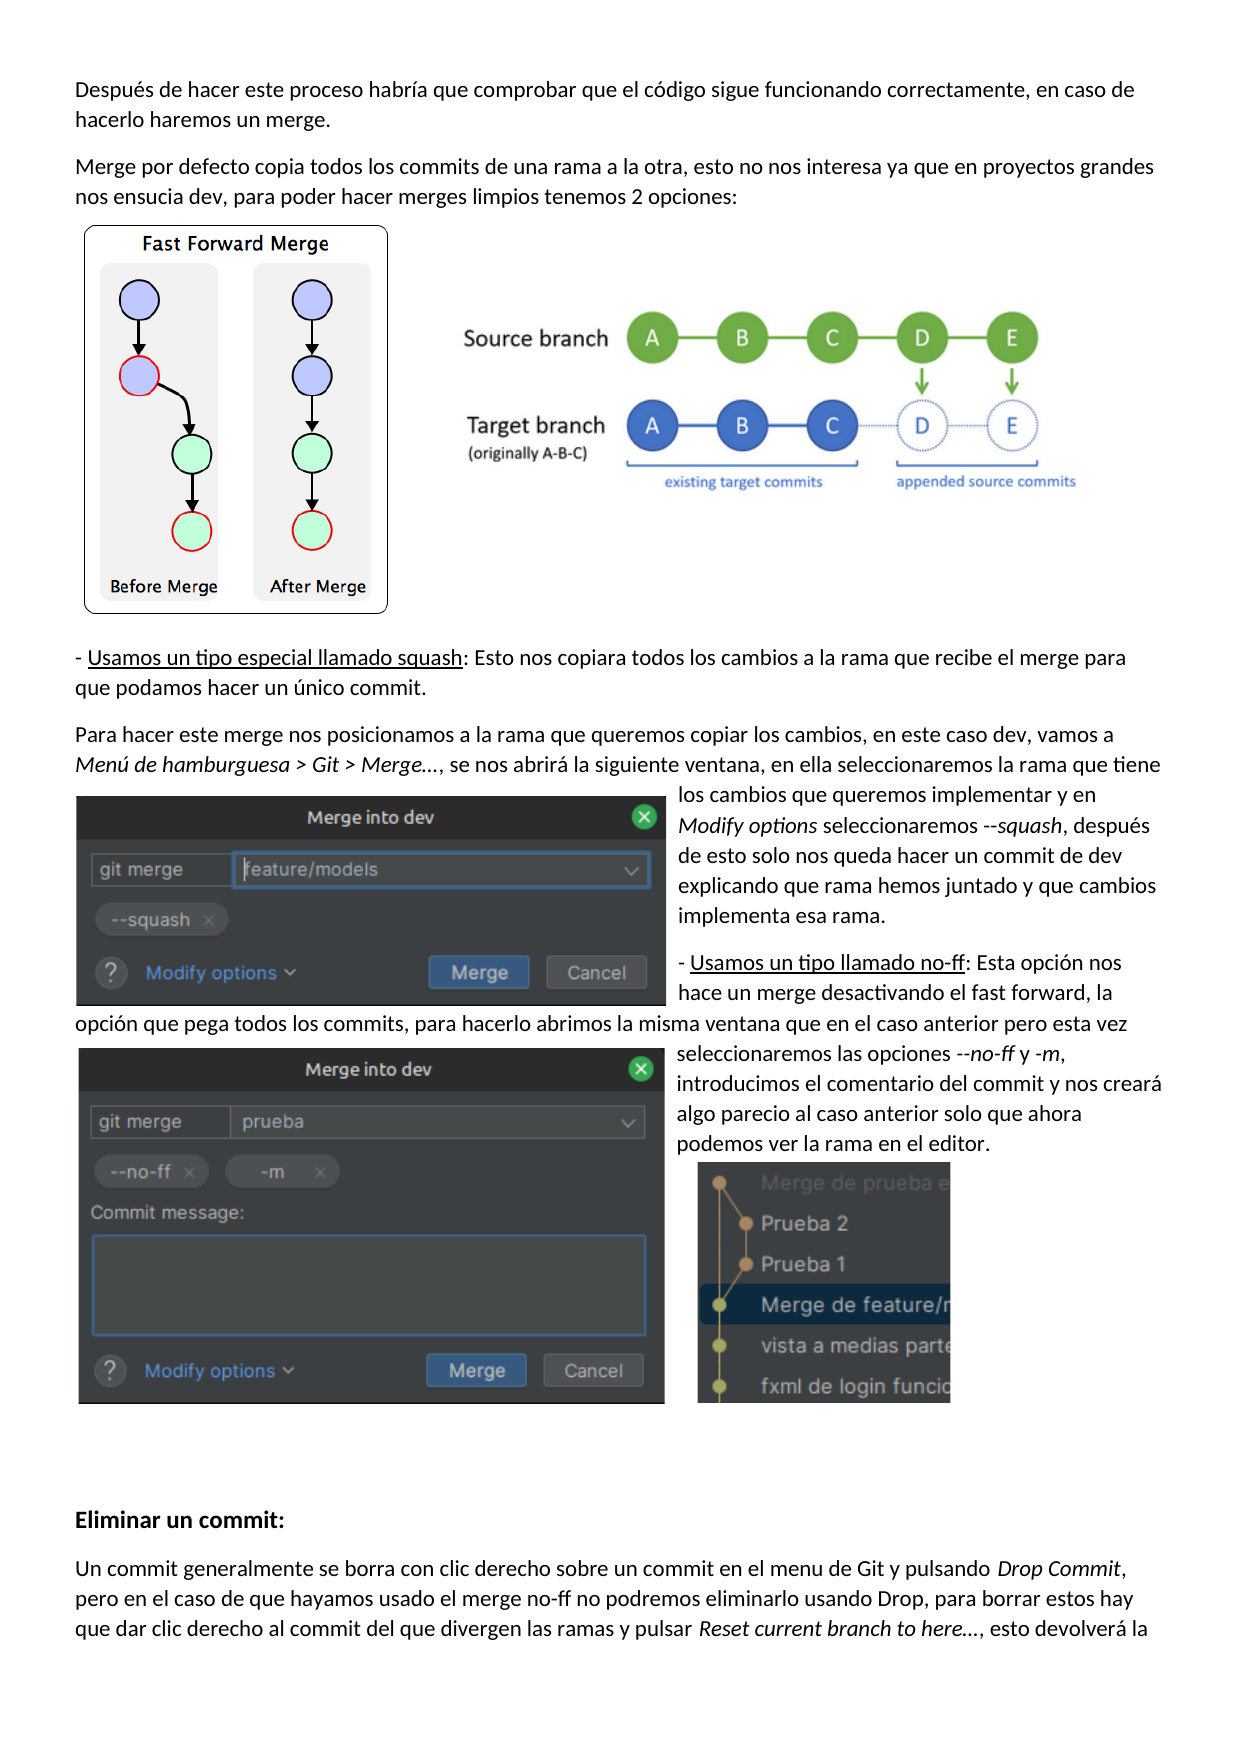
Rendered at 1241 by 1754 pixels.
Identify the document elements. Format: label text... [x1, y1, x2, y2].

text Eliminar un commit: [75, 1504, 1165, 1535]
picture [76, 796, 667, 1006]
text Para hacer este merge nos posicionamos a la rama que queremos copiar los cambios, en este caso dev, vamos a Menú de hamburguesa > Git > Merge…, se nos abrirá la siguiente ventana, en ella seleccionaremos la rama que tiene los cambios que queremos implementar y en Modify options seleccionaremos --squash, después de esto solo nos queda hacer un commit de dev explicando que rama hemos juntado y que cambios implementa esa rama. [75, 720, 1165, 929]
text Después de hacer este proceso habría que comprobar que el código sigue funcionando correctamente, en caso de hacerlo haremos un merge. [75, 75, 1165, 133]
picture [78, 1048, 665, 1404]
text - Usamos un tipo llamado no-ff: Esta opción nos hace un merge desactivando el fast forward, la opción que pega todos los commits, para hacerlo abrimos la misma ventana que en el caso anterior pero esta vez seleccionaremos las opciones --no-ff y -m, introducimos el comentario del commit y nos creará algo parecio al caso anterior solo que ahora podemos ver la rama en el editor. [75, 948, 1165, 1157]
text Merge por defecto copia todos los commits de una rama a la otra, esto no nos interesa ya que en proyectos grandes nos ensucia dev, para poder hacer merges limpios tenemos 2 opciones: [75, 152, 1165, 210]
picture [77, 218, 400, 618]
picture [458, 297, 1079, 500]
text - Usamos un tipo especial llamado squash: Esto nos copiara todos los cambios a la rama que recibe el merge para que podamos hacer un único commit. [75, 643, 1165, 701]
picture [697, 1162, 951, 1403]
text Un commit generalmente se borra con clic derecho sobre un commit en el menu de Git y pulsando Drop Commit, pero en el caso de que hayamos usado el merge no-ff no podremos eliminarlo usando Drop, para borrar estos hay que dar clic derecho al commit del que divergen las ramas y pulsar Reset current branch to here…, esto devolverá la [75, 1554, 1165, 1642]
